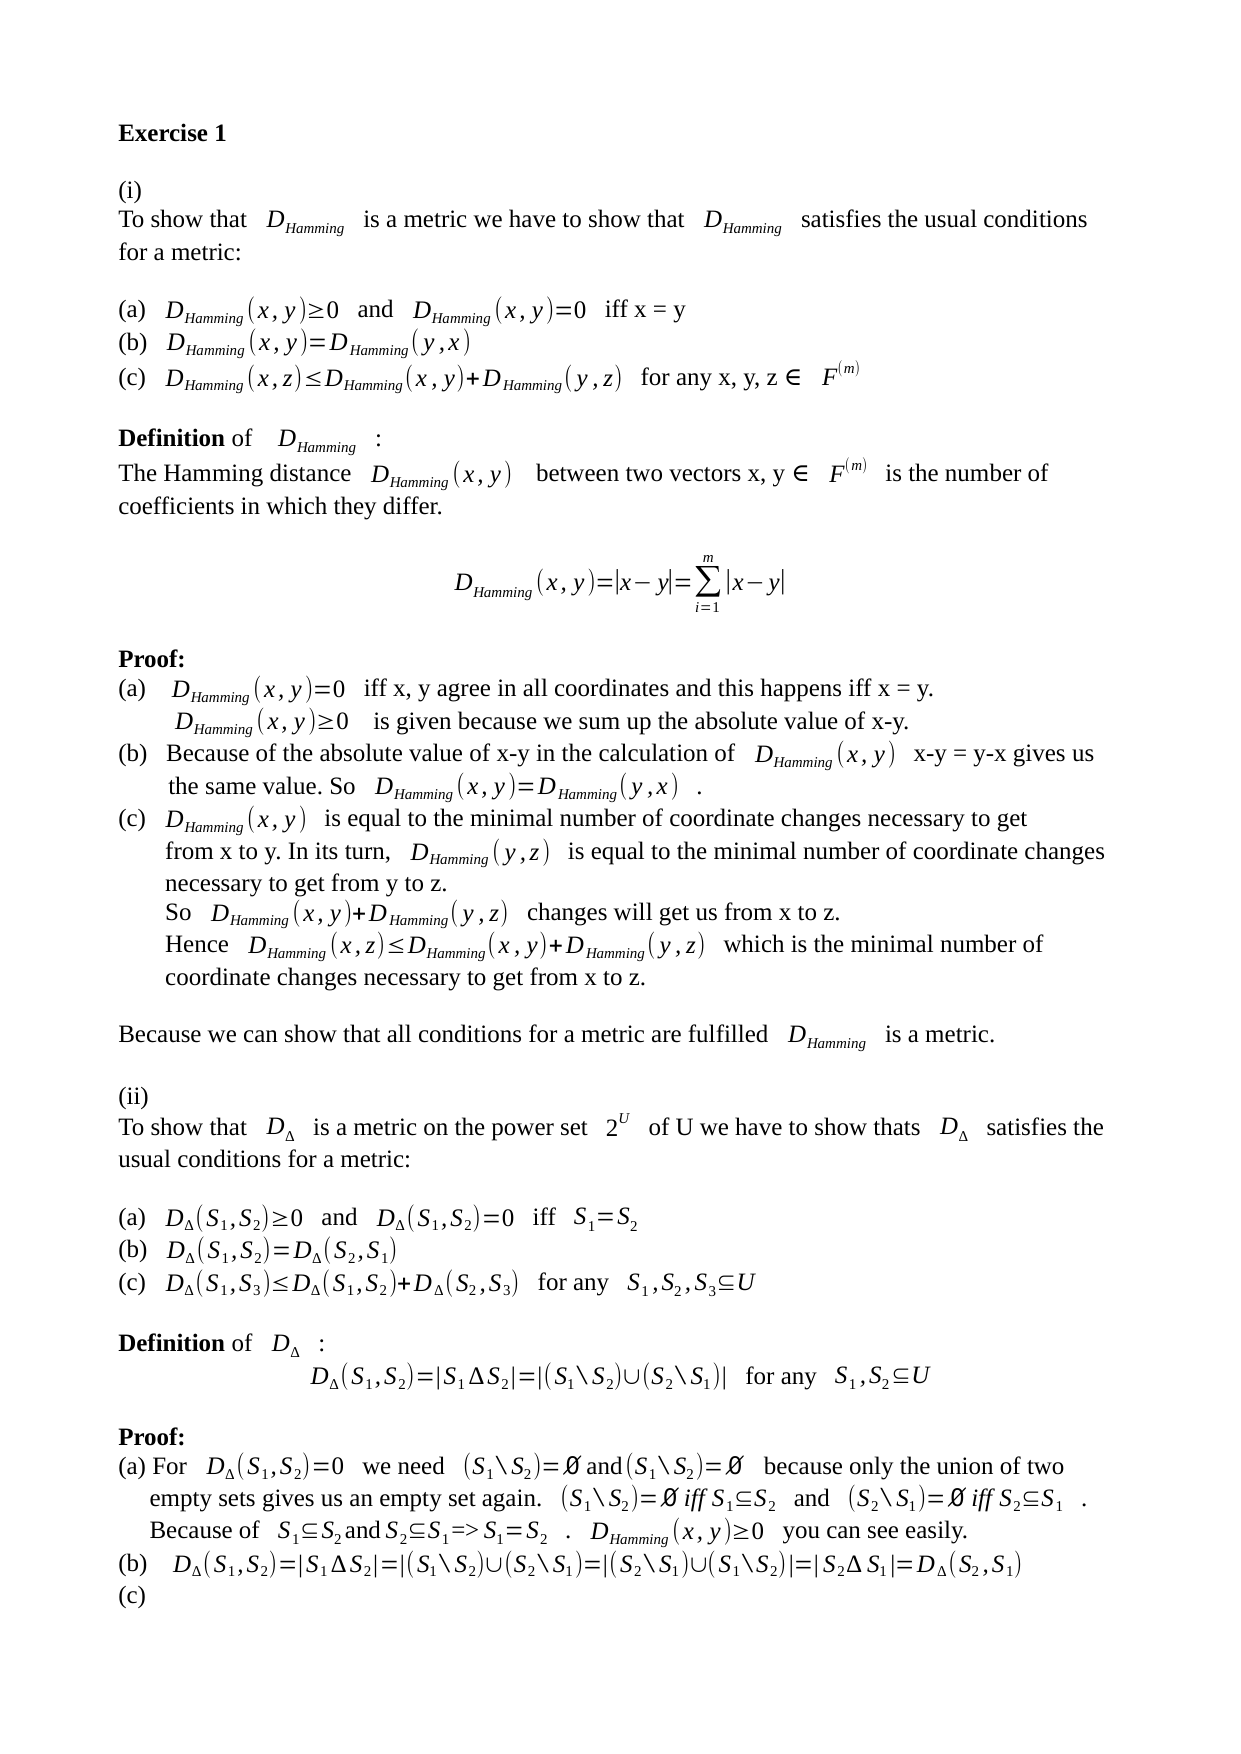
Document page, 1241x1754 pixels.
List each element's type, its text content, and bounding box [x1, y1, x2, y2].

text Definition of: [118, 1328, 1122, 1361]
text (c)is equal to the minimal number of coordinate changes necessary to get [118, 803, 1122, 836]
text from x to y. In its turn,is equal to the minimal number of coordinate changes [165, 836, 1122, 868]
text To show thatis a metric on the power setof U we have to show thatssatisfies the usual conditions for a metric: [118, 1109, 1122, 1173]
text Hencewhich is the minimal number of coordinate changes necessary to get from x to z. [165, 929, 1122, 991]
text (c)for any x, y, z ∈ [118, 359, 1122, 394]
text Proof: [118, 644, 1122, 673]
text (a)andiff x = y [118, 294, 1122, 327]
text (c)for any [118, 1267, 1122, 1299]
text necessary to get from y to z. [165, 868, 1122, 897]
text The Hamming distance between two vectors x, y ∈is the number of coefficients in which they differ. [118, 456, 1122, 520]
text (a) iff x, y agree in all coordinates and this happens iff x = y. [118, 673, 1122, 706]
text (i) [118, 176, 1122, 204]
text the same value. So. [118, 771, 1122, 803]
text Definition of : [118, 423, 1122, 456]
text (a) Forwe needbecause only the union of two [118, 1451, 1122, 1483]
text Sochanges will get us from x to z. [165, 897, 1122, 929]
text (b) Because of the absolute value of x-y in the calculation ofx-y = y-x gives us [118, 738, 1122, 771]
text for any [118, 1361, 1122, 1393]
text (b) [118, 327, 1122, 359]
text Proof: [118, 1422, 1122, 1451]
text empty sets gives us an empty set again.and. [118, 1483, 1122, 1516]
text (a)andiff [118, 1202, 1122, 1234]
text (ii) [118, 1081, 1122, 1109]
text (b) [118, 1234, 1122, 1267]
text (c) [118, 1581, 1122, 1609]
text is given because we sum up the absolute value of x-y. [156, 706, 1122, 738]
text (b) [118, 1548, 1122, 1581]
text Because of.you can see easily. [118, 1516, 1122, 1548]
text Because we can show that all conditions for a metric are fulfilledis a metric. [118, 1019, 1122, 1052]
text To show thatis a metric we have to show thatsatisfies the usual conditions for a metric: [118, 204, 1122, 266]
text Exercise 1 [118, 118, 1122, 147]
